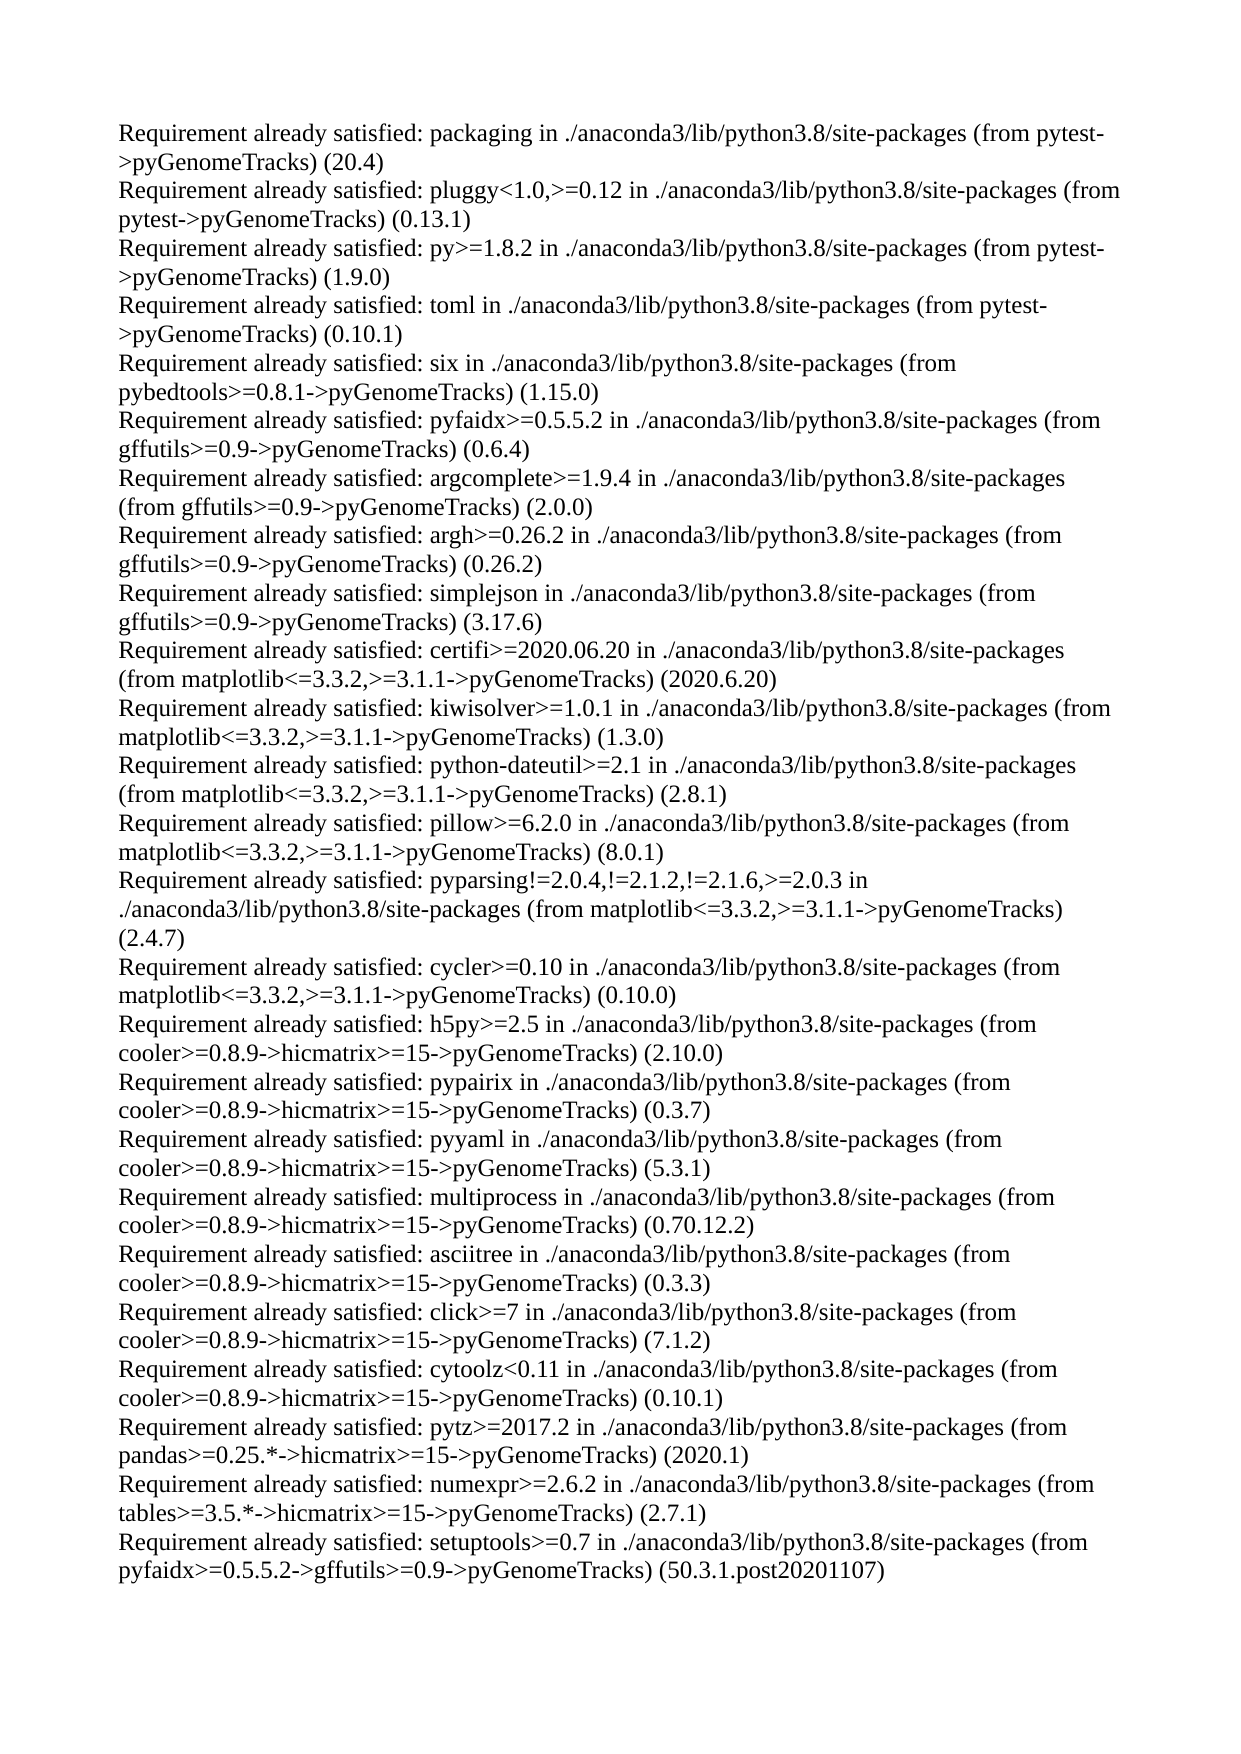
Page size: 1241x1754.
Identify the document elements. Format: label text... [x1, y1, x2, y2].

text Requirement already satisfied: toml in ./anaconda3/lib/python3.8/site-packages (from pytest->pyGenomeTracks) (0.10.1) [118, 291, 1122, 348]
text Requirement already satisfied: kiwisolver>=1.0.1 in ./anaconda3/lib/python3.8/site-packages (from matplotlib<=3.3.2,>=3.1.1->pyGenomeTracks) (1.3.0) [118, 693, 1122, 751]
text Requirement already satisfied: six in ./anaconda3/lib/python3.8/site-packages (from pybedtools>=0.8.1->pyGenomeTracks) (1.15.0) [118, 348, 1122, 406]
text Requirement already satisfied: cycler>=0.10 in ./anaconda3/lib/python3.8/site-packages (from matplotlib<=3.3.2,>=3.1.1->pyGenomeTracks) (0.10.0) [118, 952, 1122, 1009]
text Requirement already satisfied: python-dateutil>=2.1 in ./anaconda3/lib/python3.8/site-packages (from matplotlib<=3.3.2,>=3.1.1->pyGenomeTracks) (2.8.1) [118, 751, 1122, 808]
text Requirement already satisfied: argh>=0.26.2 in ./anaconda3/lib/python3.8/site-packages (from gffutils>=0.9->pyGenomeTracks) (0.26.2) [118, 521, 1122, 578]
text Requirement already satisfied: setuptools>=0.7 in ./anaconda3/lib/python3.8/site-packages (from pyfaidx>=0.5.5.2->gffutils>=0.9->pyGenomeTracks) (50.3.1.post20201107) [118, 1527, 1122, 1584]
text Requirement already satisfied: h5py>=2.5 in ./anaconda3/lib/python3.8/site-packages (from cooler>=0.8.9->hicmatrix>=15->pyGenomeTracks) (2.10.0) [118, 1009, 1122, 1067]
text Requirement already satisfied: numexpr>=2.6.2 in ./anaconda3/lib/python3.8/site-packages (from tables>=3.5.*->hicmatrix>=15->pyGenomeTracks) (2.7.1) [118, 1469, 1122, 1527]
text Requirement already satisfied: pyfaidx>=0.5.5.2 in ./anaconda3/lib/python3.8/site-packages (from gffutils>=0.9->pyGenomeTracks) (0.6.4) [118, 406, 1122, 463]
text Requirement already satisfied: asciitree in ./anaconda3/lib/python3.8/site-packages (from cooler>=0.8.9->hicmatrix>=15->pyGenomeTracks) (0.3.3) [118, 1239, 1122, 1297]
text Requirement already satisfied: pytz>=2017.2 in ./anaconda3/lib/python3.8/site-packages (from pandas>=0.25.*->hicmatrix>=15->pyGenomeTracks) (2020.1) [118, 1412, 1122, 1469]
text Requirement already satisfied: click>=7 in ./anaconda3/lib/python3.8/site-packages (from cooler>=0.8.9->hicmatrix>=15->pyGenomeTracks) (7.1.2) [118, 1297, 1122, 1354]
text Requirement already satisfied: argcomplete>=1.9.4 in ./anaconda3/lib/python3.8/site-packages (from gffutils>=0.9->pyGenomeTracks) (2.0.0) [118, 463, 1122, 521]
text Requirement already satisfied: pyparsing!=2.0.4,!=2.1.2,!=2.1.6,>=2.0.3 in ./anaconda3/lib/python3.8/site-packages (from matplotlib<=3.3.2,>=3.1.1->pyGenomeTracks) (2.4.7) [118, 866, 1122, 952]
text Requirement already satisfied: multiprocess in ./anaconda3/lib/python3.8/site-packages (from cooler>=0.8.9->hicmatrix>=15->pyGenomeTracks) (0.70.12.2) [118, 1182, 1122, 1239]
text Requirement already satisfied: pyyaml in ./anaconda3/lib/python3.8/site-packages (from cooler>=0.8.9->hicmatrix>=15->pyGenomeTracks) (5.3.1) [118, 1124, 1122, 1182]
text Requirement already satisfied: certifi>=2020.06.20 in ./anaconda3/lib/python3.8/site-packages (from matplotlib<=3.3.2,>=3.1.1->pyGenomeTracks) (2020.6.20) [118, 636, 1122, 693]
text Requirement already satisfied: py>=1.8.2 in ./anaconda3/lib/python3.8/site-packages (from pytest->pyGenomeTracks) (1.9.0) [118, 233, 1122, 291]
text Requirement already satisfied: simplejson in ./anaconda3/lib/python3.8/site-packages (from gffutils>=0.9->pyGenomeTracks) (3.17.6) [118, 578, 1122, 636]
text Requirement already satisfied: pillow>=6.2.0 in ./anaconda3/lib/python3.8/site-packages (from matplotlib<=3.3.2,>=3.1.1->pyGenomeTracks) (8.0.1) [118, 808, 1122, 866]
text Requirement already satisfied: pluggy<1.0,>=0.12 in ./anaconda3/lib/python3.8/site-packages (from pytest->pyGenomeTracks) (0.13.1) [118, 176, 1122, 233]
text Requirement already satisfied: packaging in ./anaconda3/lib/python3.8/site-packages (from pytest->pyGenomeTracks) (20.4) [118, 118, 1122, 176]
text Requirement already satisfied: cytoolz<0.11 in ./anaconda3/lib/python3.8/site-packages (from cooler>=0.8.9->hicmatrix>=15->pyGenomeTracks) (0.10.1) [118, 1354, 1122, 1412]
text Requirement already satisfied: pypairix in ./anaconda3/lib/python3.8/site-packages (from cooler>=0.8.9->hicmatrix>=15->pyGenomeTracks) (0.3.7) [118, 1067, 1122, 1124]
